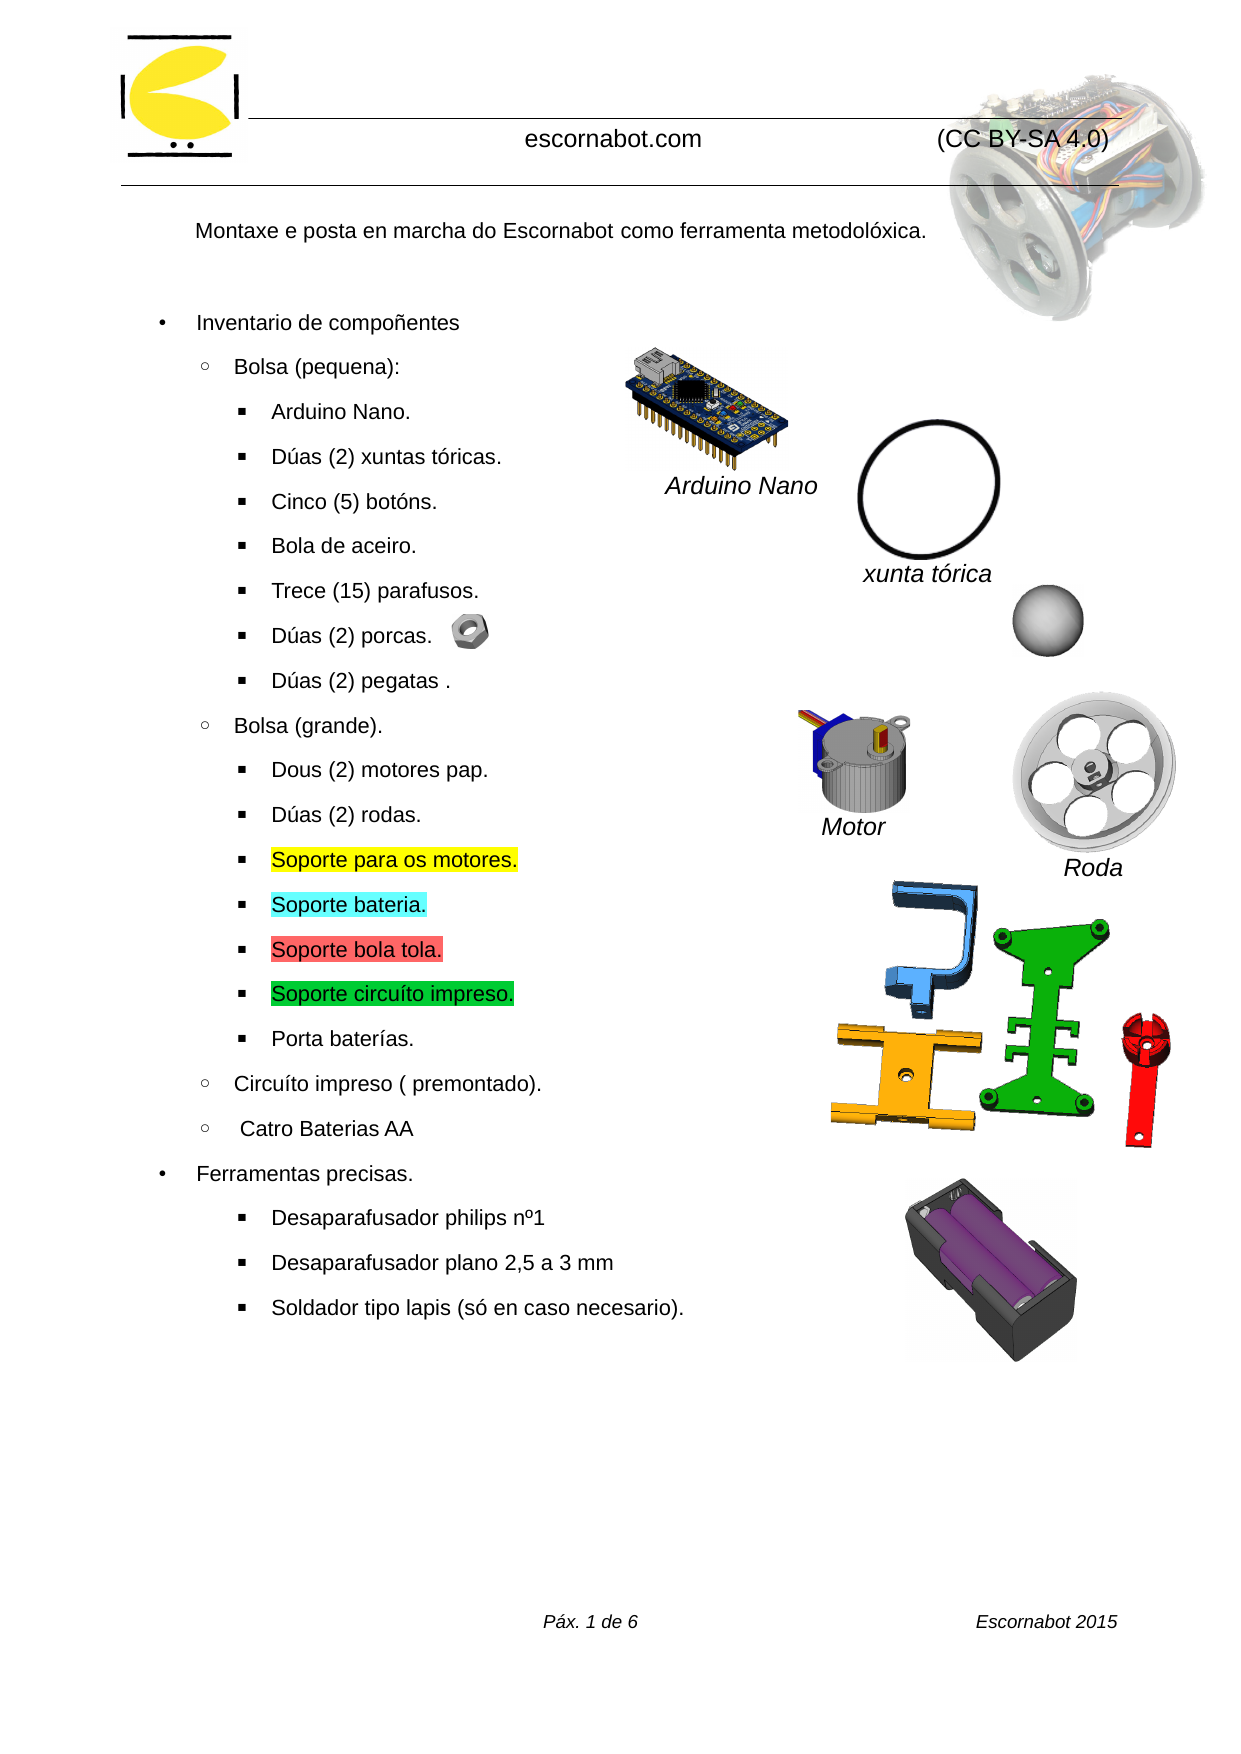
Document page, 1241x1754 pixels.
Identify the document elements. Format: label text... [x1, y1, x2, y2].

list [824, 444, 857, 469]
list Motor [798, 813, 910, 841]
list [798, 697, 910, 710]
list [1001, 488, 1119, 514]
list [1077, 1295, 1119, 1320]
list Trece (15) parafusos. [233, 578, 1119, 603]
list [824, 488, 857, 514]
list Soporte para os motores. [233, 847, 1013, 872]
list Dúas (2) pegatas . [233, 668, 1013, 693]
list [489, 623, 1012, 648]
list Bolsa (pequena): [196, 354, 625, 379]
list [910, 802, 1012, 827]
list [789, 354, 1119, 379]
picture [625, 347, 789, 471]
list [789, 399, 1119, 424]
list [1077, 1250, 1119, 1275]
picture [857, 419, 1001, 560]
list Roda [1013, 853, 1176, 881]
picture [451, 614, 489, 649]
list Desaparafusador philips nº1 [233, 1205, 905, 1230]
list Bolsa (grande). [196, 712, 798, 738]
list [857, 407, 1000, 419]
list Arduino Nano [661, 440, 824, 499]
list [1084, 623, 1119, 648]
picture [798, 710, 911, 813]
list Porta baterías. [233, 1026, 830, 1051]
text Montaxe e posta en marcha do Escornabot como ferramenta metodolóxica. [121, 216, 935, 244]
list [1001, 533, 1119, 558]
list Soporte bola tola. [233, 936, 830, 962]
list Inventario de compoñentes [158, 309, 935, 334]
list Circuíto impreso ( premontado). [196, 1071, 830, 1096]
list [661, 499, 824, 551]
list Bola de aceiro. [233, 533, 857, 558]
picture [110, 27, 249, 163]
list Catro Baterias AA [196, 1116, 830, 1141]
list Ferramentas precisas. [158, 1160, 1119, 1186]
list [911, 757, 1012, 782]
list Soporte circuíto impreso. [233, 981, 830, 1006]
picture [1012, 584, 1084, 657]
list [1001, 444, 1119, 469]
list Dúas (2) porcas. [233, 623, 451, 648]
list Soldador tipo lapis (só en caso necesario). [233, 1295, 905, 1320]
list xunta tórica [857, 560, 1000, 588]
list Soporte bateria. [233, 892, 830, 917]
list [911, 712, 1012, 738]
list [1013, 662, 1176, 675]
list Dúas (2) xuntas tóricas. [233, 444, 625, 469]
list Desaparafusador plano 2,5 a 3 mm [233, 1250, 905, 1275]
list Dúas (2) rodas. [233, 802, 798, 827]
picture [935, 59, 1217, 337]
list [1077, 1205, 1119, 1230]
list Arduino Nano. [233, 399, 625, 424]
list Dous (2) motores pap. [233, 757, 798, 782]
list [1013, 675, 1176, 691]
list [789, 427, 824, 440]
list Cinco (5) botóns. [233, 488, 661, 514]
picture [1012, 691, 1176, 853]
